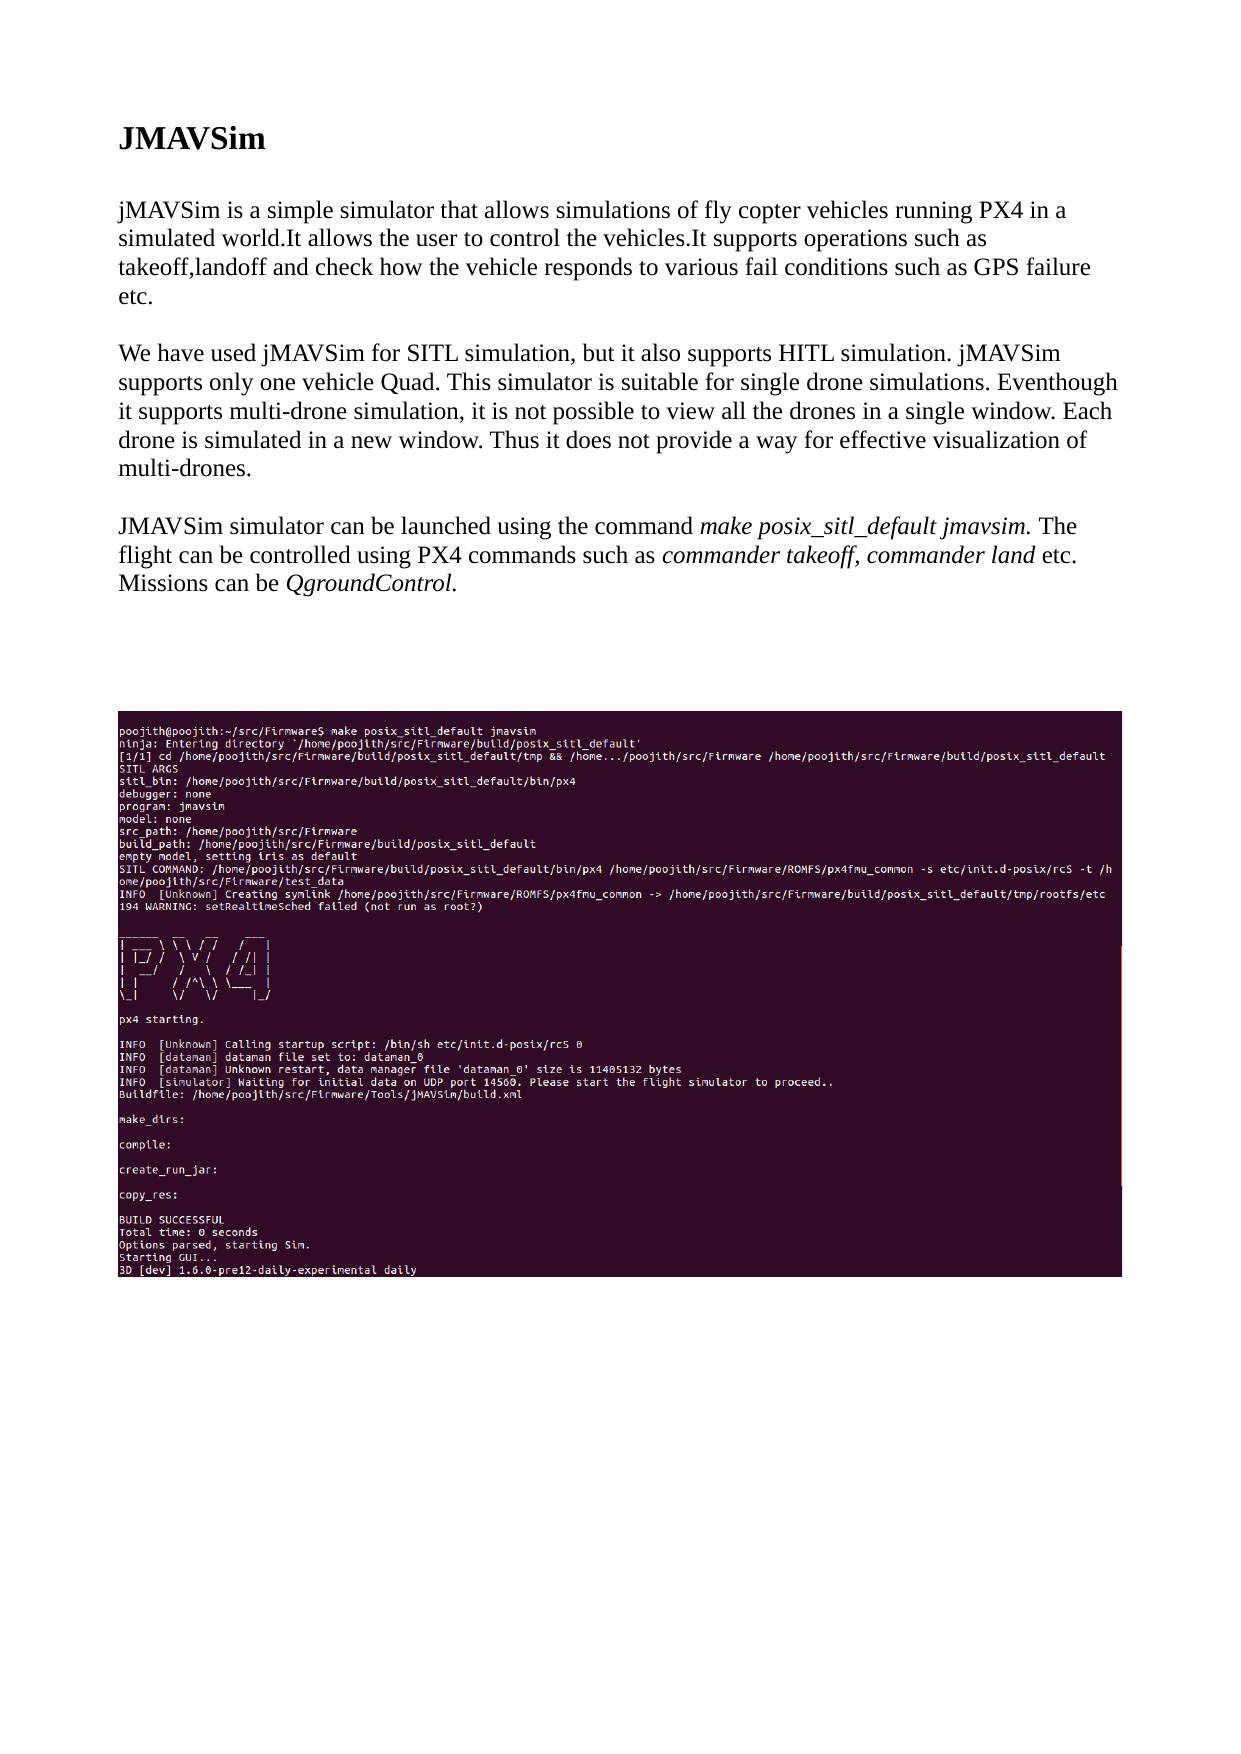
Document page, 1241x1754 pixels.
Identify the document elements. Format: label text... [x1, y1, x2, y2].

text JMAVSim simulator can be launched using the command make posix_sitl_default jmavsim. The flight can be controlled using PX4 commands such as commander takeoff, commander land etc. [118, 511, 1122, 568]
text We have used jMAVSim for SITL simulation, but it also supports HITL simulation. jMAVSim supports only one vehicle Quad. This simulator is suitable for single drone simulations. Eventhough it supports multi-drone simulation, it is not possible to view all the drones in a single window. Each drone is simulated in a new window. Thus it does not provide a way for effective visualization of multi-drones. [118, 338, 1122, 482]
text Missions can be QgroundControl. [118, 568, 1122, 597]
text jMAVSim is a simple simulator that allows simulations of fly copter vehicles running PX4 in a simulated world.It allows the user to control the vehicles.It supports operations such as takeoff,landoff and check how the vehicle responds to various fail conditions such as GPS failure etc. [118, 195, 1122, 310]
picture [118, 711, 1123, 1277]
text JMAVSim [118, 118, 1122, 156]
